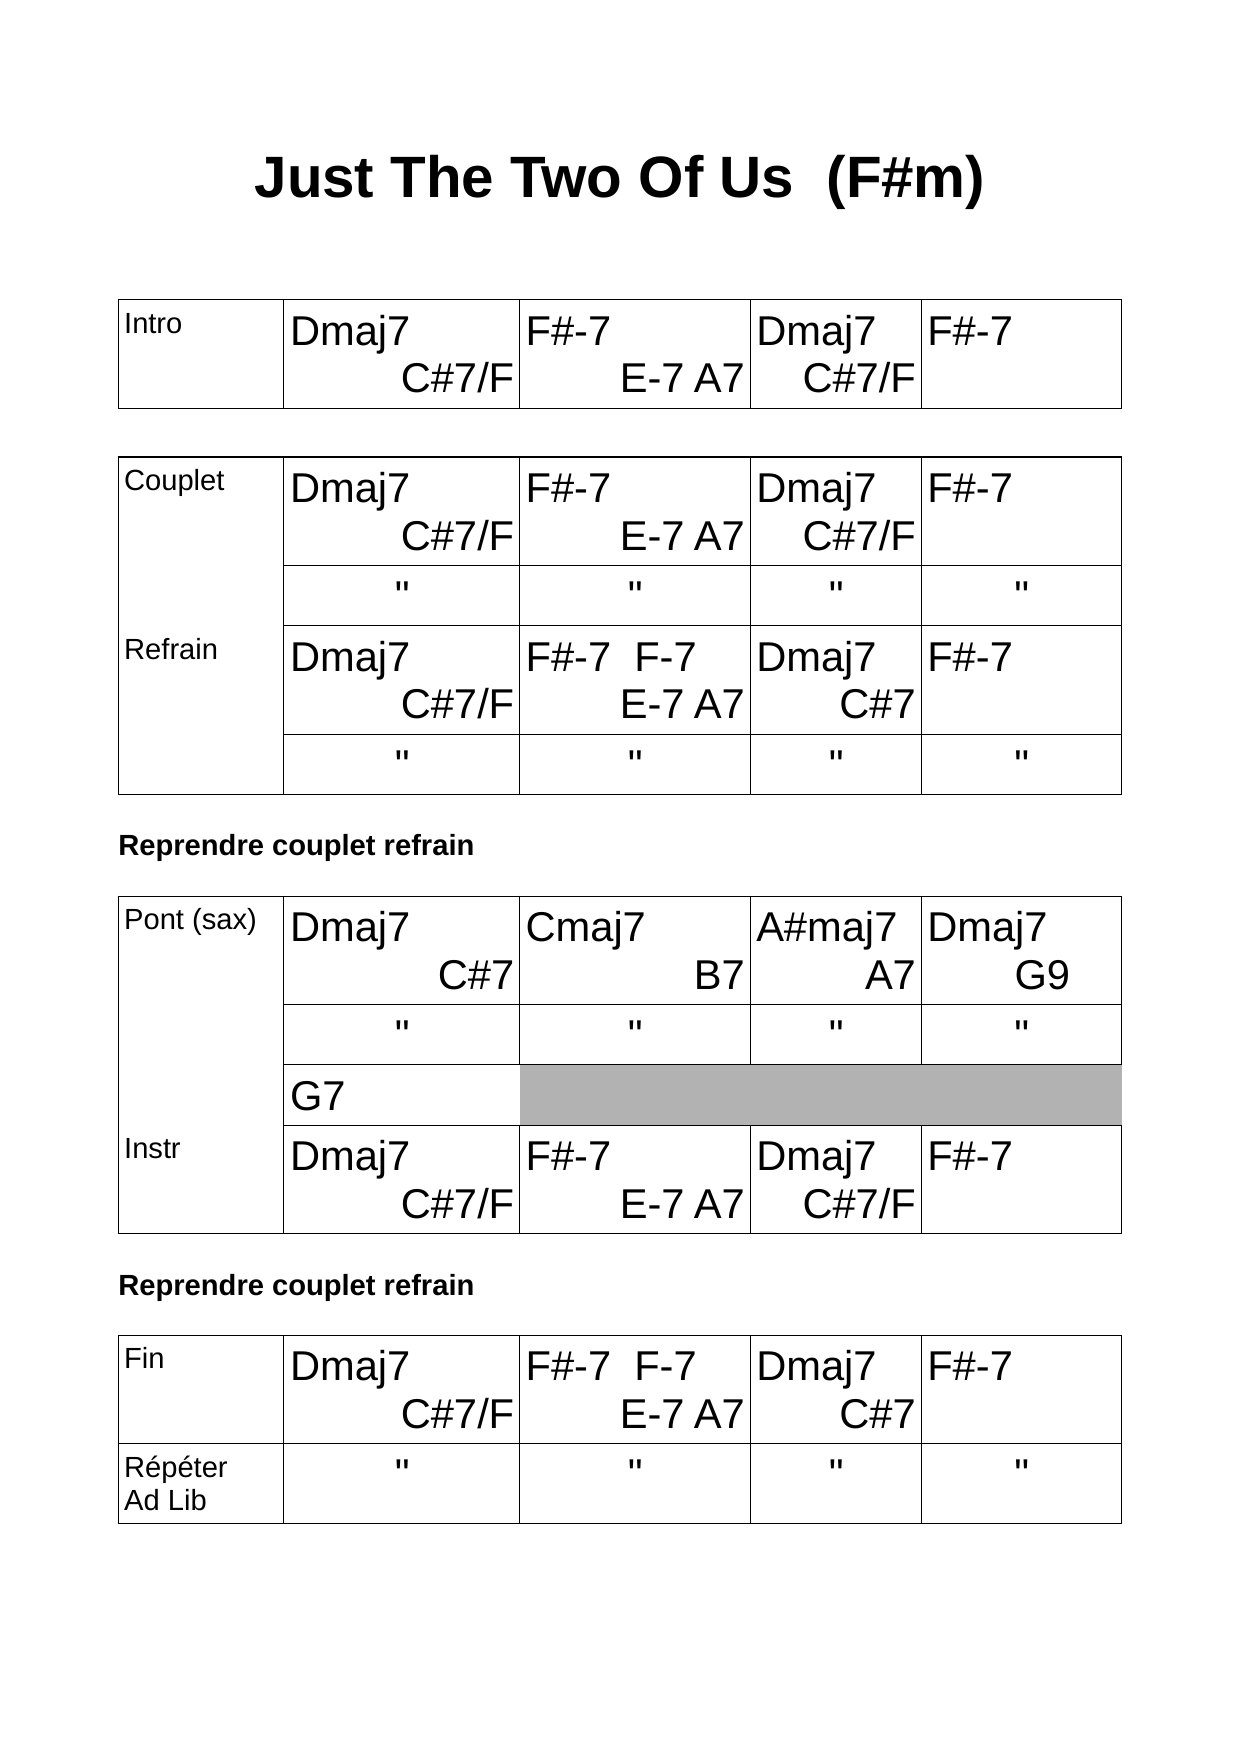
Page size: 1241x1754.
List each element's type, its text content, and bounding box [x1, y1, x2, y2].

table_header Dmaj7 C#7/F [284, 300, 519, 407]
table_cell Instr [119, 1125, 283, 1233]
table_cell [119, 565, 283, 625]
table_cell Dmaj7 C#7/F [751, 458, 921, 565]
table_cell Répéter Ad Lib [119, 1444, 283, 1523]
table_header Intro [119, 300, 283, 407]
table_cell " [520, 1444, 750, 1523]
table_cell " [284, 1005, 519, 1064]
table_cell F#-7 [922, 1336, 1121, 1443]
table_cell Dmaj7 C#7 [751, 626, 921, 733]
table_cell [119, 734, 283, 794]
table_header Dmaj7 C#7/F [751, 300, 921, 407]
table_cell F#-7 [922, 458, 1121, 565]
table_cell Reprendre couplet refrain [118, 1234, 1122, 1335]
table_cell Reprendre couplet refrain [118, 795, 1122, 896]
table_cell " [922, 1444, 1121, 1523]
table_cell Dmaj7 C#7 [751, 1336, 921, 1443]
table_cell " [922, 735, 1121, 794]
table_cell " [751, 1005, 921, 1064]
table_cell Pont (sax) [119, 897, 283, 1004]
table_cell F#-7 [922, 626, 1121, 733]
table_cell [750, 409, 921, 456]
table_cell " [284, 566, 519, 625]
table_cell " [284, 735, 519, 794]
table_cell " [922, 1005, 1121, 1064]
table_cell " [751, 735, 921, 794]
table_header F#-7 E-7 A7 [520, 300, 750, 407]
table_cell Cmaj7 B7 [520, 897, 750, 1004]
table_cell Fin [119, 1336, 283, 1443]
table_cell A#maj7 A7 [751, 897, 921, 1004]
table_cell [119, 1064, 283, 1125]
table_cell Refrain [119, 625, 283, 733]
table_cell " [520, 735, 750, 794]
table_cell Dmaj7 C#7/F [284, 1126, 519, 1233]
table_cell F#-7 E-7 A7 [520, 1126, 750, 1233]
table_cell [118, 409, 284, 456]
table_cell G7 [284, 1065, 520, 1125]
table_cell Dmaj7 C#7/F [284, 1336, 519, 1443]
table_cell " [922, 566, 1121, 625]
table_cell " [284, 1444, 519, 1523]
table_cell " [751, 1444, 921, 1523]
table_cell " [520, 566, 750, 625]
table_cell F#-7 F-7 E-7 A7 [520, 1336, 750, 1443]
table_cell " [751, 566, 921, 625]
table_cell " [520, 1005, 750, 1064]
table_cell Dmaj7 C#7/F [284, 626, 519, 733]
table_cell [119, 1004, 283, 1064]
table_cell [921, 409, 1122, 456]
table_header F#-7 [922, 300, 1121, 407]
table_cell [520, 409, 750, 456]
table_cell F#-7 [922, 1126, 1121, 1233]
table_cell Couplet [119, 458, 283, 565]
table_cell Dmaj7 G9 [922, 897, 1121, 1004]
table_cell [520, 1065, 750, 1125]
table_cell [921, 1065, 1122, 1125]
table_cell [284, 409, 520, 456]
table_cell Dmaj7 C#7 [284, 897, 519, 1004]
table_cell Dmaj7 C#7/F [751, 1126, 921, 1233]
table_cell F#-7 F-7 E-7 A7 [520, 626, 750, 733]
table_cell [750, 1065, 921, 1125]
title Just The Two Of Us (F#m) [118, 143, 1122, 210]
table_cell Dmaj7 C#7/F [284, 458, 519, 565]
table_cell F#-7 E-7 A7 [520, 458, 750, 565]
